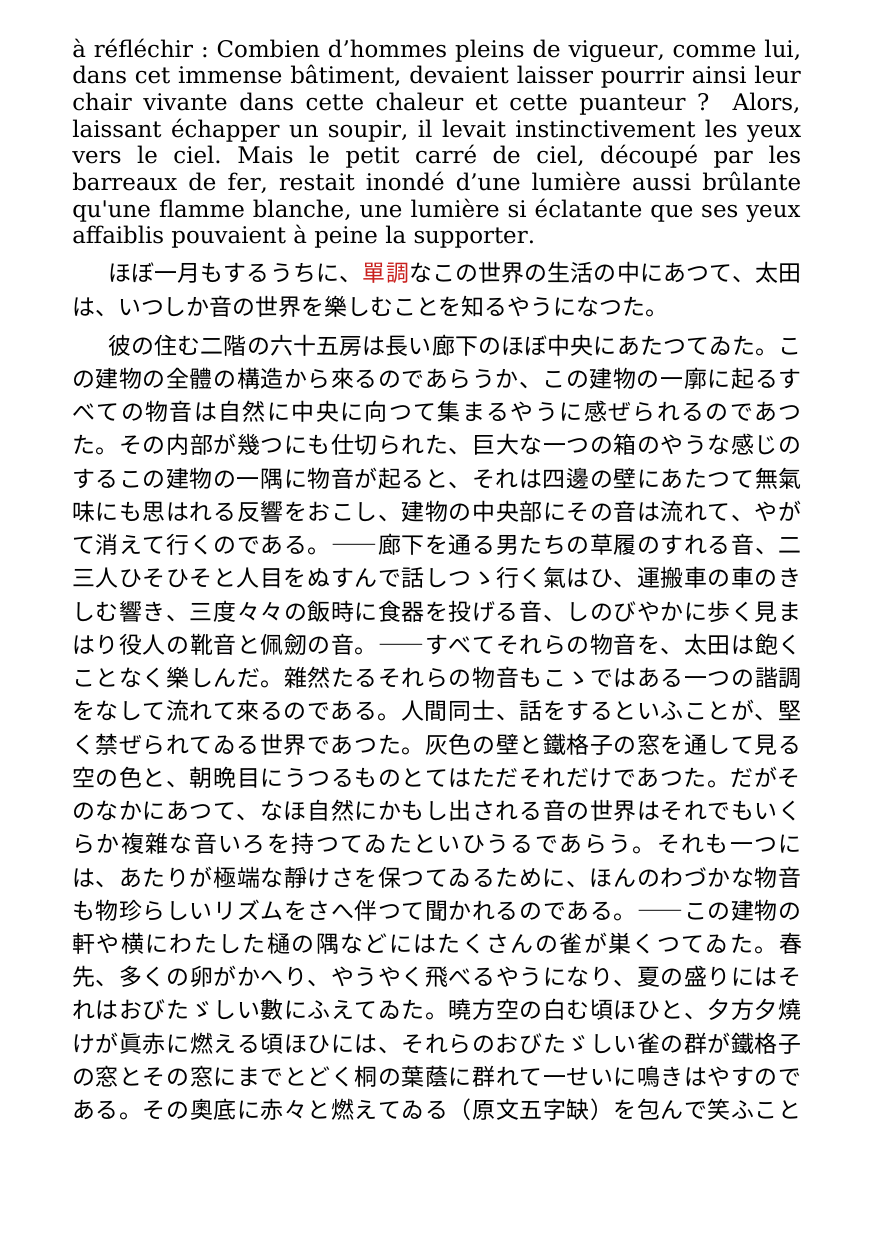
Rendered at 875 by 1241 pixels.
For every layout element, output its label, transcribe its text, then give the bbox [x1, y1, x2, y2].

text à réfléchir : Combien d’hommes pleins de vigueur, comme lui, dans cet immense bâtiment, devaient laisser pourrir ainsi leur chair vivante dans cette chaleur et cette puanteur ? Alors, laissant échapper un soupir, il levait instinctivement les yeux vers le ciel. Mais le petit carré de ciel, découpé par les barreaux de fer, restait inondé d’une lumière aussi brûlante qu'une flamme blanche, une lumière si éclatante que ses yeux affaiblis pouvaient à peine la supporter. [72, 36, 802, 249]
text ほぼ一月もするうちに、單調なこの世界の生活の中にあつて、太田は、いつしか音の世界を樂しむことを知るやうになつた。 [72, 255, 802, 322]
text 彼の住む二階の六十五房は長い廊下のほぼ中央にあたつてゐた。この建物の全體の構造から來るのであらうか、この建物の一廓に起るすべての物音は自然に中央に向つて集まるやうに感ぜられるのであつた。その内部が幾つにも仕切られた、巨大な一つの箱のやうな感じのするこの建物の一隅に物音が起ると、それは四邊の壁にあたつて無氣味にも思はれる反響をおこし、建物の中央部にその音は流れて、やがて消えて行くのである。――廊下を通る男たちの草履のすれる音、二三人ひそひそと人目をぬすんで話しつゝ行く氣はひ、運搬車の車のきしむ響き、三度々々の飯時に食器を投げる音、しのびやかに歩く見まはり役人の靴音と佩劒の音。――すべてそれらの物音を、太田は飽くことなく樂しんだ。雜然たるそれらの物音もこゝではある一つの諧調をなして流れて來るのである。人間同士、話をするといふことが、堅く禁ぜられてゐる世界であつた。灰色の壁と鐵格子の窓を通して見る空の色と、朝晩目にうつるものとてはただそれだけであつた。だがそのなかにあつて、なほ自然にかもし出される音の世界はそれでもいくらか複雜な音いろを持つてゐたといひうるであらう。それも一つには、あたりが極端な靜けさを保つてゐるために、ほんのわづかな物音も物珍らしいリズムをさへ伴つて聞かれるのである。――この建物の軒や横にわたした樋の隅などにはたくさんの雀が巣くつてゐた。春先、多くの卵がかへり、やうやく飛べるやうになり、夏の盛りにはそれはおびたゞしい數にふえてゐた。曉方空の白む頃ほひと、夕方夕燒けが眞赤に燃える頃ほひには、それらのおびたゞしい雀の群が鐵格子の窓とその窓にまでとどく桐の葉蔭に群れて一せいに鳴きはやすのである。その奧底に赤々と燃えてゐる（原文五字缺）を包んで笑ふこと [72, 328, 802, 1125]
